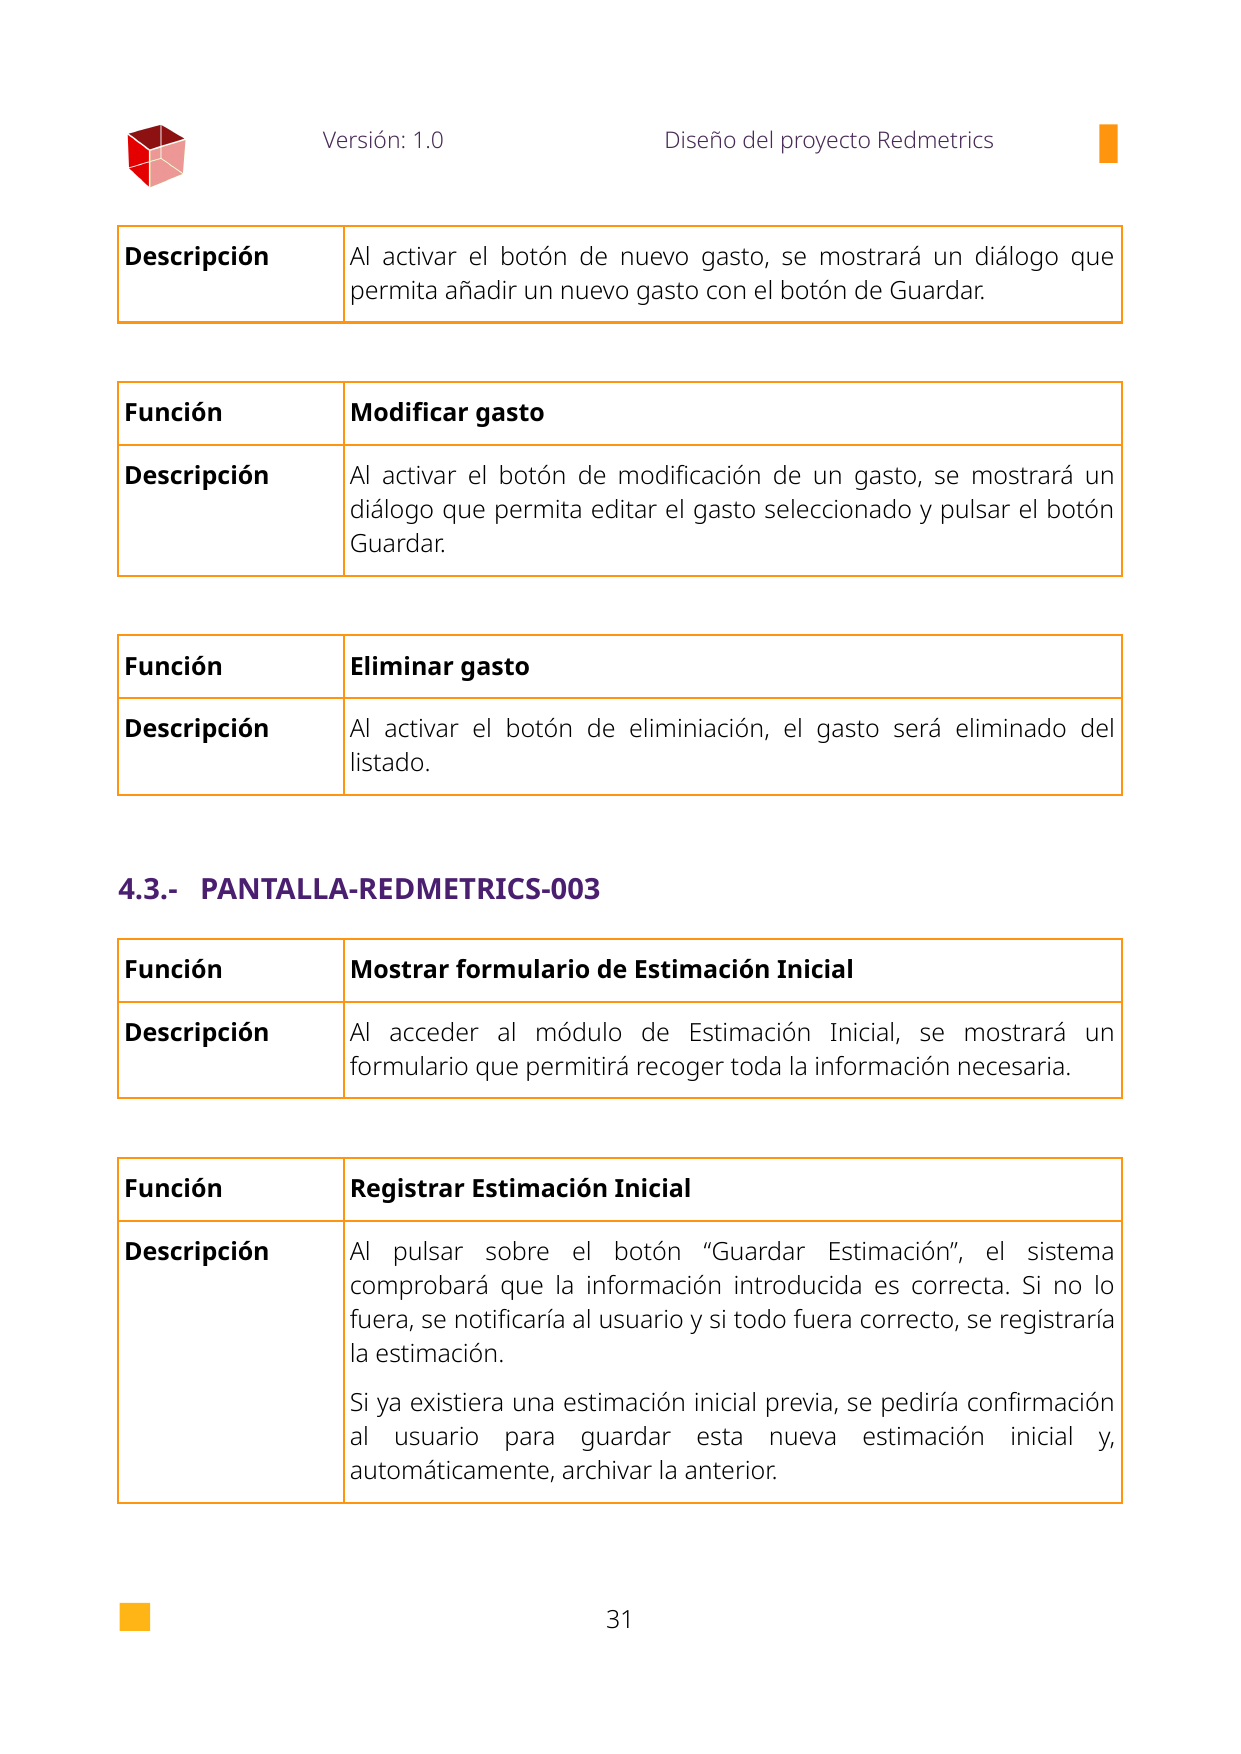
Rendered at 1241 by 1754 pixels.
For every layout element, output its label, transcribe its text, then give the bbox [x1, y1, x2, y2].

table_cell Al acceder al módulo de Estimación Inicial, se mostrará un formulario que permitirá recoger toda la información necesaria. [345, 1003, 1121, 1097]
picture [123, 123, 189, 189]
table_cell Descripción [119, 699, 343, 793]
table_header Eliminar gasto [345, 636, 1121, 697]
table_header Función [119, 636, 343, 697]
table_cell Descripción [119, 1003, 343, 1097]
table_cell Al activar el botón de eliminiación, el gasto será eliminado del listado. [345, 699, 1121, 793]
table_header Función [119, 383, 343, 444]
table_cell Descripción [119, 227, 343, 321]
table_header Función [119, 1159, 343, 1220]
table_header Modificar gasto [345, 383, 1121, 444]
table_header Registrar Estimación Inicial [345, 1159, 1121, 1220]
table_cell Descripción [119, 446, 343, 574]
table_cell Al pulsar sobre el botón “Guardar Estimación”, el sistema comprobará que la información introducida es correcta. Si no lo fuera, se notificaría al usuario y si todo fuera correcto, se registraría la estimación. Si ya existiera una estimación inicial previa, se pediría confirmación al usuario para guardar esta nueva estimación inicial y, automáticamente, archivar la anterior. [345, 1222, 1121, 1502]
table_header Mostrar formulario de Estimación Inicial [345, 940, 1121, 1001]
table_cell Al activar el botón de modificación de un gasto, se mostrará un diálogo que permita editar el gasto seleccionado y pulsar el botón Guardar. [345, 446, 1121, 574]
table_cell Al activar el botón de nuevo gasto, se mostrará un diálogo que permita añadir un nuevo gasto con el botón de Guardar. [345, 227, 1121, 321]
subtitle PANTALLA-REDMETRICS-003 [118, 868, 1122, 908]
table_header Función [119, 940, 343, 1001]
table_cell Descripción [119, 1222, 343, 1502]
